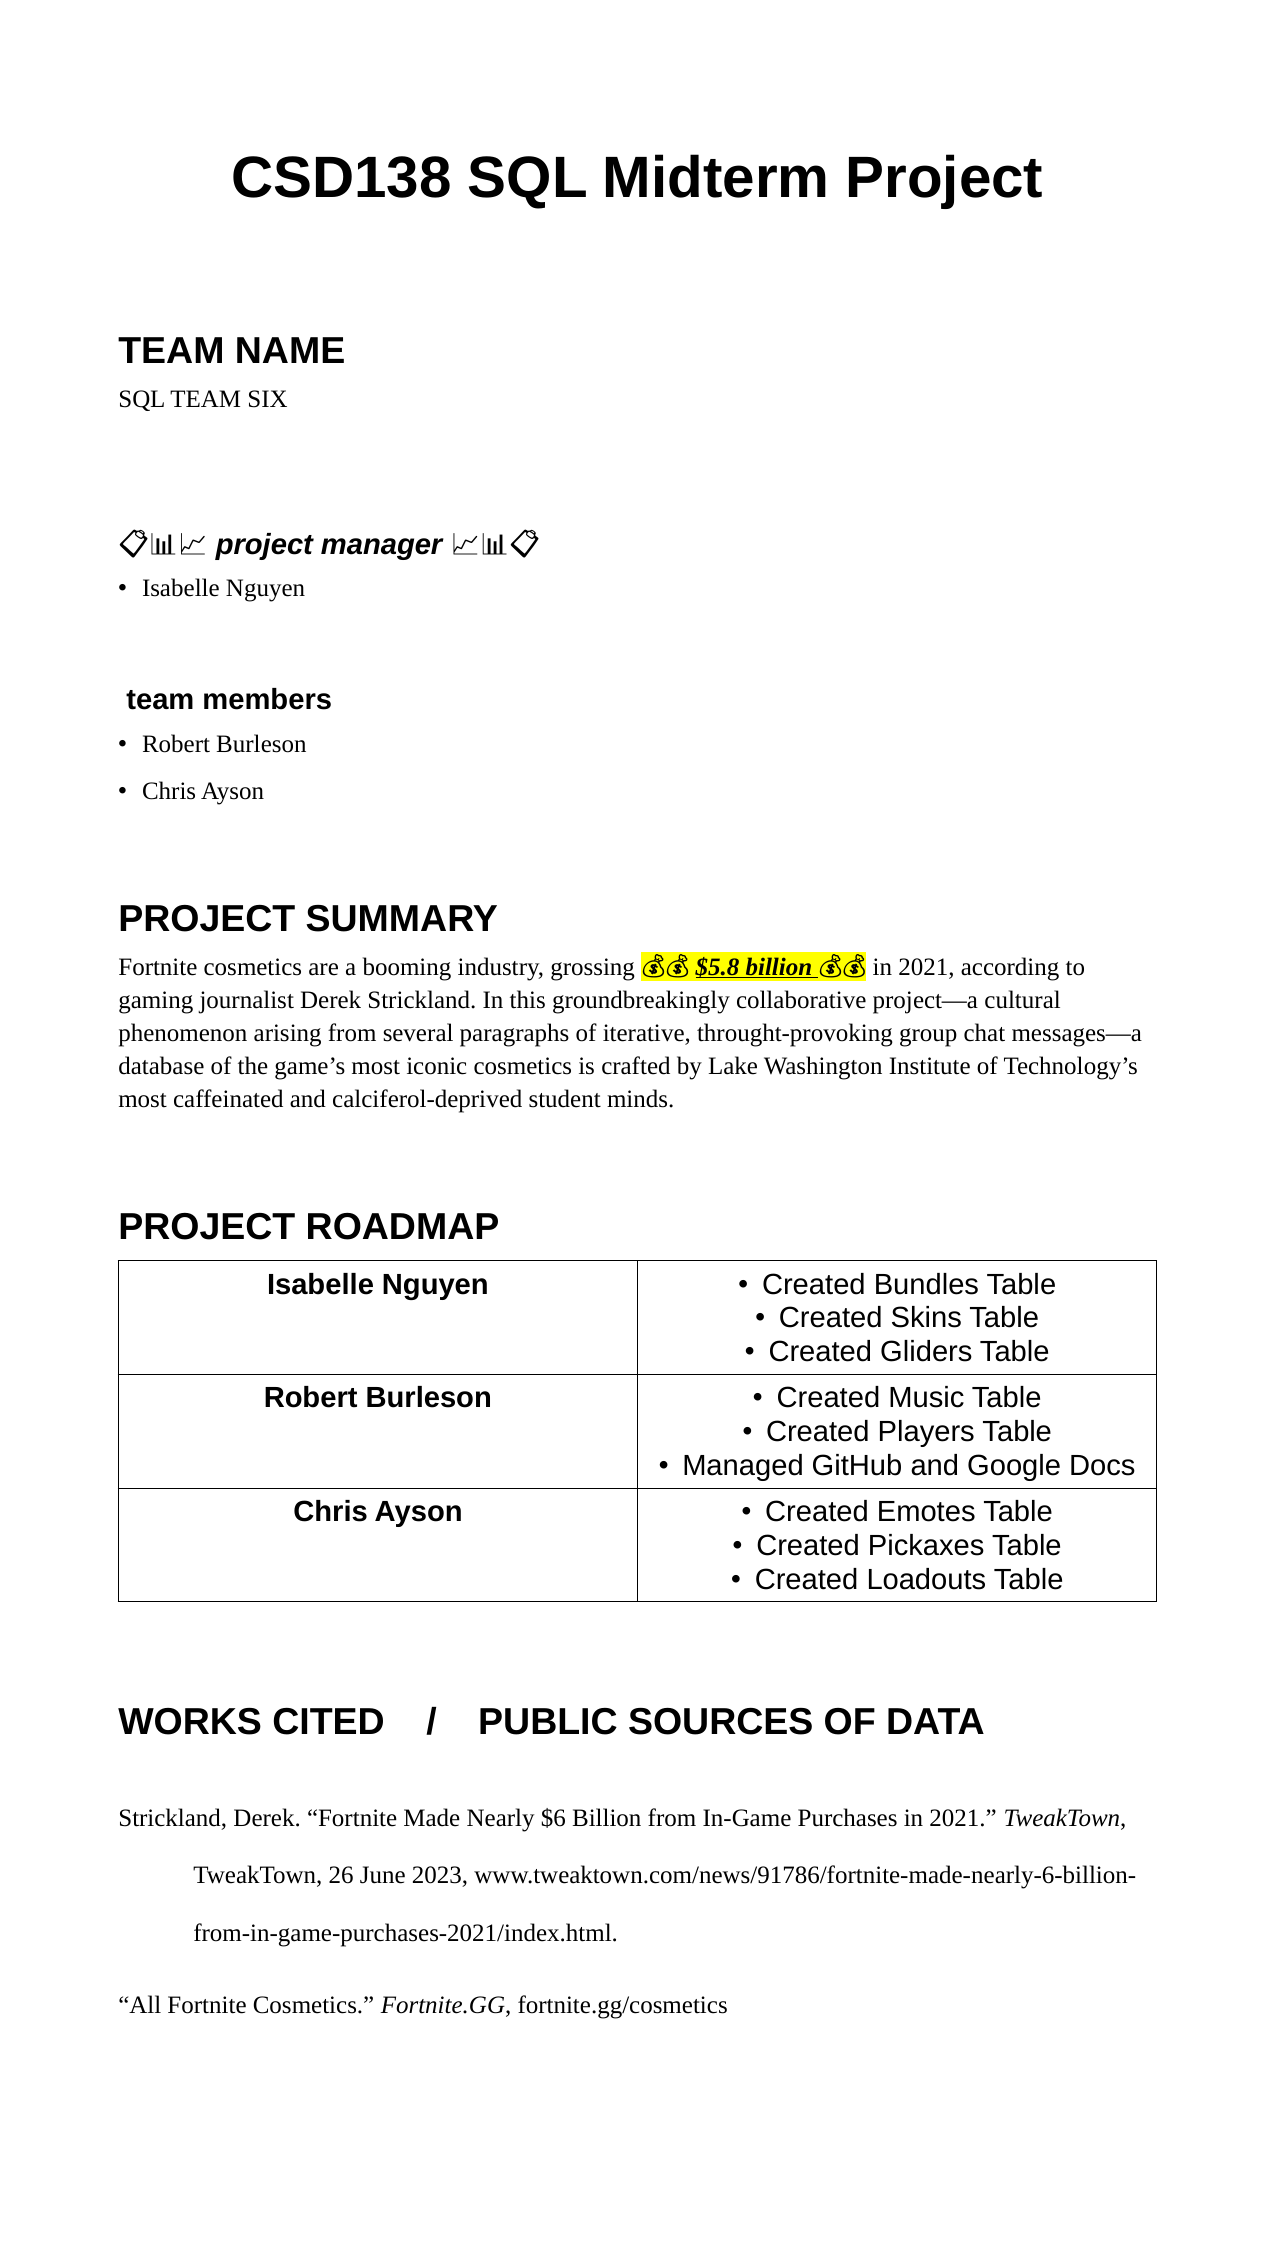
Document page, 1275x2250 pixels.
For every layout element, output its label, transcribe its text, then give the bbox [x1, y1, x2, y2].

text SQL TEAM SIX [118, 384, 1157, 413]
table_cell Chris Ayson [119, 1489, 637, 1601]
list Robert Burleson [118, 729, 1157, 757]
text “All Fortnite Cosmetics.” Fortnite.GG, fortnite.gg/cosmetics [118, 1990, 1157, 2018]
table_cell Created Music Table Created Players Table Managed GitHub and Google Docs [638, 1375, 1156, 1487]
subtitle 📋📊📈🚀 project manager 🚀📈📊📋 [118, 527, 1157, 560]
subtitle WORKS CITED / PUBLIC SOURCES OF DATA [118, 1699, 1157, 1742]
subtitle 👨‍👦‍👦👨‍👦‍👦👨‍👦‍👦👨‍👦‍👦 team members 👨‍👦‍👦👨‍👦‍👦👨‍👦‍👦👨‍👦‍👦 [118, 683, 1157, 716]
subtitle PROJECT ROADMAP [118, 1204, 1157, 1247]
list Chris Ayson [118, 776, 1157, 805]
subtitle TEAM NAME [118, 328, 1157, 371]
table_header Created Bundles Table Created Skins Table Created Gliders Table [638, 1261, 1156, 1374]
table_header Isabelle Nguyen [119, 1261, 637, 1374]
list Isabelle Nguyen [118, 573, 1157, 602]
table_cell Created Emotes Table Created Pickaxes Table Created Loadouts Table [638, 1489, 1156, 1601]
subtitle PROJECT SUMMARY [118, 896, 1157, 939]
text Fortnite cosmetics are a booming industry, grossing 💰💰 $5.8 billion 💰💰 in 2021, according to gaming journalist Derek Strickland. In this groundbreakingly collaborative project—a cultural phenomenon arising from several paragraphs of iterative, throught-provoking group chat messages—a database of the game’s most iconic cosmetics is crafted by Lake Washington Institute of Technology’s most caffeinated and calciferol-deprived student minds. [118, 952, 1157, 1113]
table_cell Robert Burleson [119, 1375, 637, 1487]
text Strickland, Derek. “Fortnite Made Nearly $6 Billion from In-Game Purchases in 2021.” TweakTown, TweakTown, 26 June 2023, www.tweaktown.com/news/91786/fortnite-made-nearly-6-billion-from-in-game-purchases-2021/index.html. [118, 1803, 1157, 1946]
title CSD138 SQL Midterm Project [118, 143, 1157, 210]
